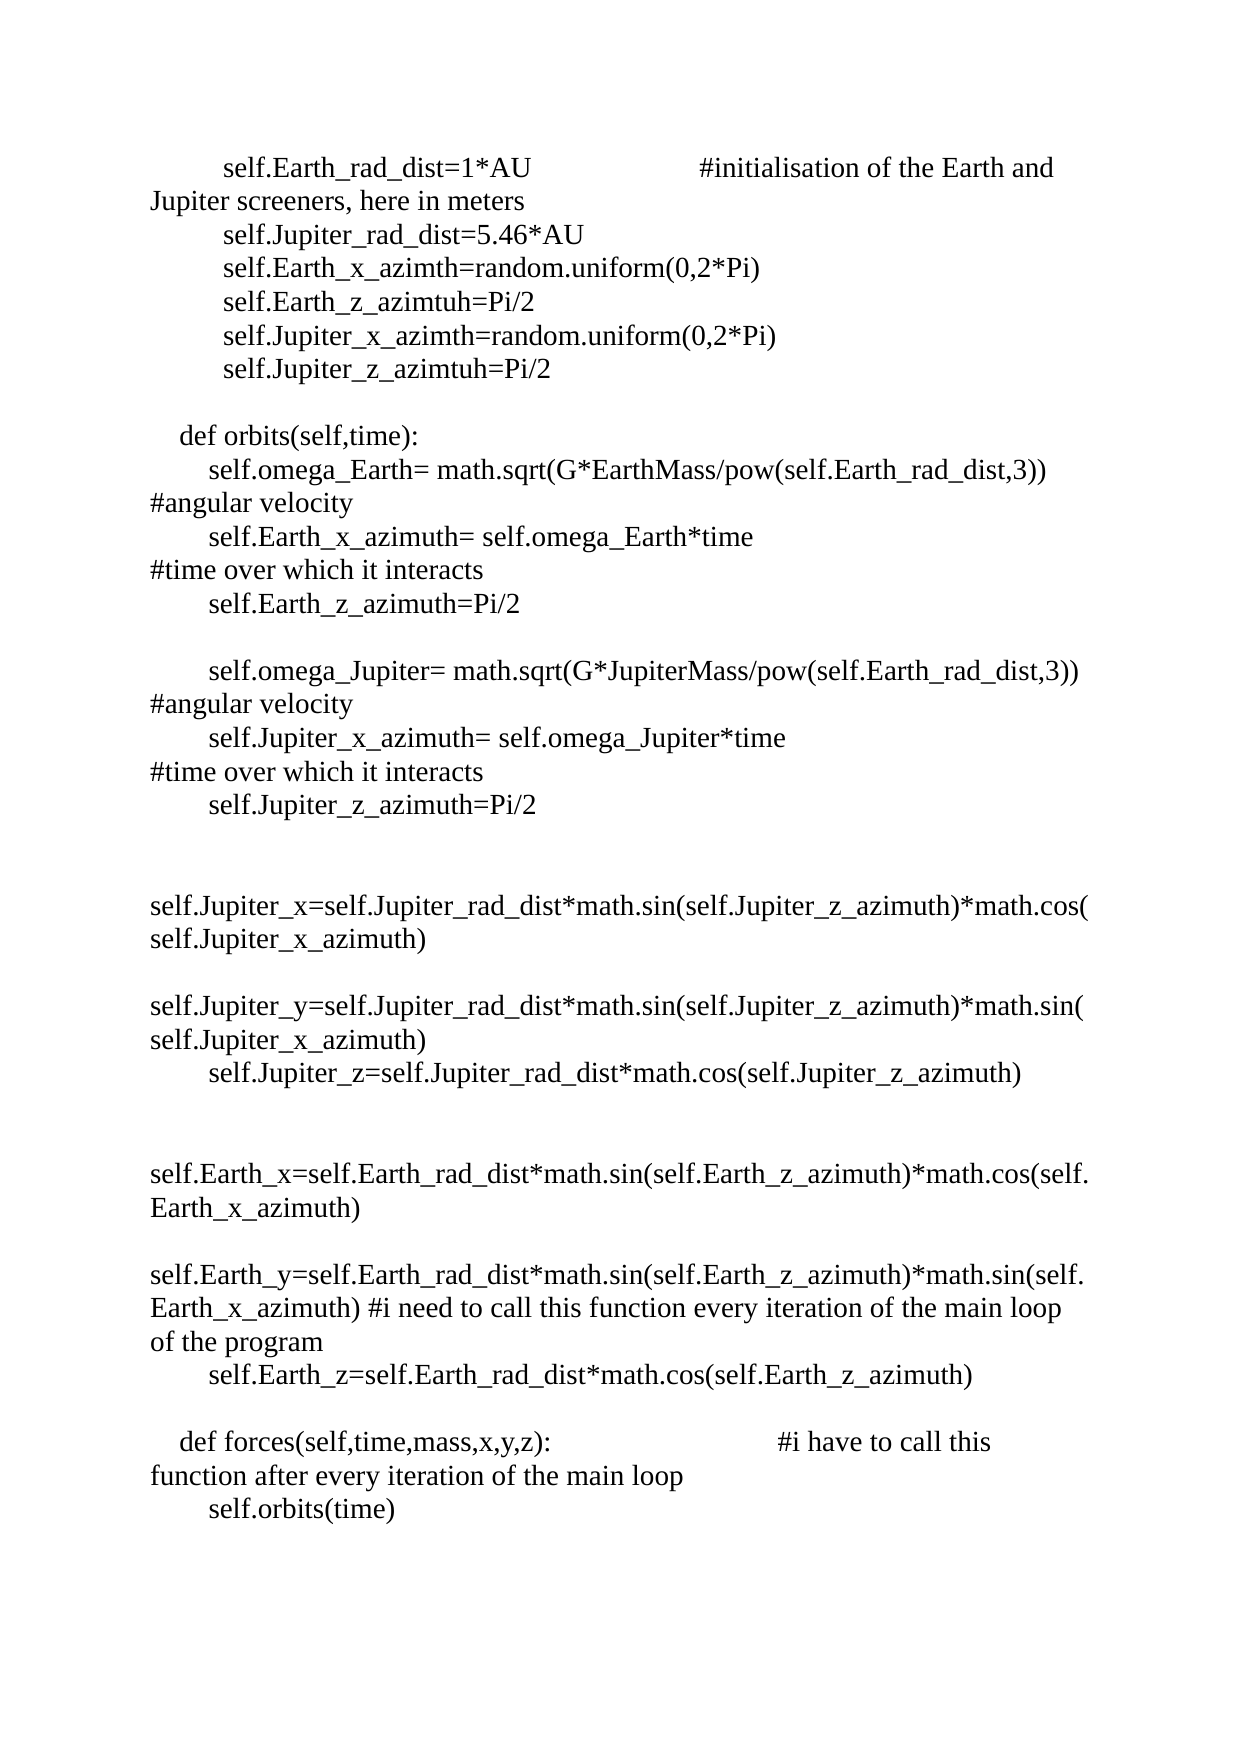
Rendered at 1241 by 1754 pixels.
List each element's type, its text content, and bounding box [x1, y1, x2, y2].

text def forces(self,time,mass,x,y,z): #i have to call this function after every iteration of the main loop [150, 1424, 1090, 1492]
text self.Earth_x=self.Earth_rad_dist*math.sin(self.Earth_z_azimuth)*math.cos(self.Earth_x_azimuth) [150, 1123, 1090, 1223]
text self.orbits(time) [150, 1492, 1090, 1525]
text def orbits(self,time): [150, 418, 1090, 452]
text self.Earth_x_azimth=random.uniform(0,2*Pi) [150, 251, 1090, 284]
text self.Jupiter_z_azimuth=Pi/2 [150, 787, 1090, 821]
text self.Earth_y=self.Earth_rad_dist*math.sin(self.Earth_z_azimuth)*math.sin(self.Earth_x_azimuth) #i need to call this function every iteration of the main loop of the program [150, 1223, 1090, 1357]
text self.Earth_z_azimuth=Pi/2 [150, 586, 1090, 619]
text self.Jupiter_rad_dist=5.46*AU [150, 217, 1090, 251]
text self.Earth_x_azimuth= self.omega_Earth*time #time over which it interacts [150, 519, 1090, 586]
text self.omega_Earth= math.sqrt(G*EarthMass/pow(self.Earth_rad_dist,3)) #angular velocity [150, 452, 1090, 519]
text self.Earth_z_azimtuh=Pi/2 [150, 284, 1090, 318]
text self.Jupiter_x_azimth=random.uniform(0,2*Pi) [150, 318, 1090, 351]
text self.Jupiter_x=self.Jupiter_rad_dist*math.sin(self.Jupiter_z_azimuth)*math.cos(self.Jupiter_x_azimuth) [150, 854, 1090, 955]
text self.Jupiter_y=self.Jupiter_rad_dist*math.sin(self.Jupiter_z_azimuth)*math.sin(self.Jupiter_x_azimuth) [150, 955, 1090, 1056]
text self.omega_Jupiter= math.sqrt(G*JupiterMass/pow(self.Earth_rad_dist,3)) #angular velocity [150, 653, 1090, 720]
text self.Jupiter_x_azimuth= self.omega_Jupiter*time #time over which it interacts [150, 720, 1090, 787]
text self.Jupiter_z_azimtuh=Pi/2 [150, 351, 1090, 385]
text self.Earth_rad_dist=1*AU #initialisation of the Earth and Jupiter screeners, here in meters [150, 150, 1090, 217]
text self.Earth_z=self.Earth_rad_dist*math.cos(self.Earth_z_azimuth) [150, 1357, 1090, 1391]
text self.Jupiter_z=self.Jupiter_rad_dist*math.cos(self.Jupiter_z_azimuth) [150, 1056, 1090, 1089]
